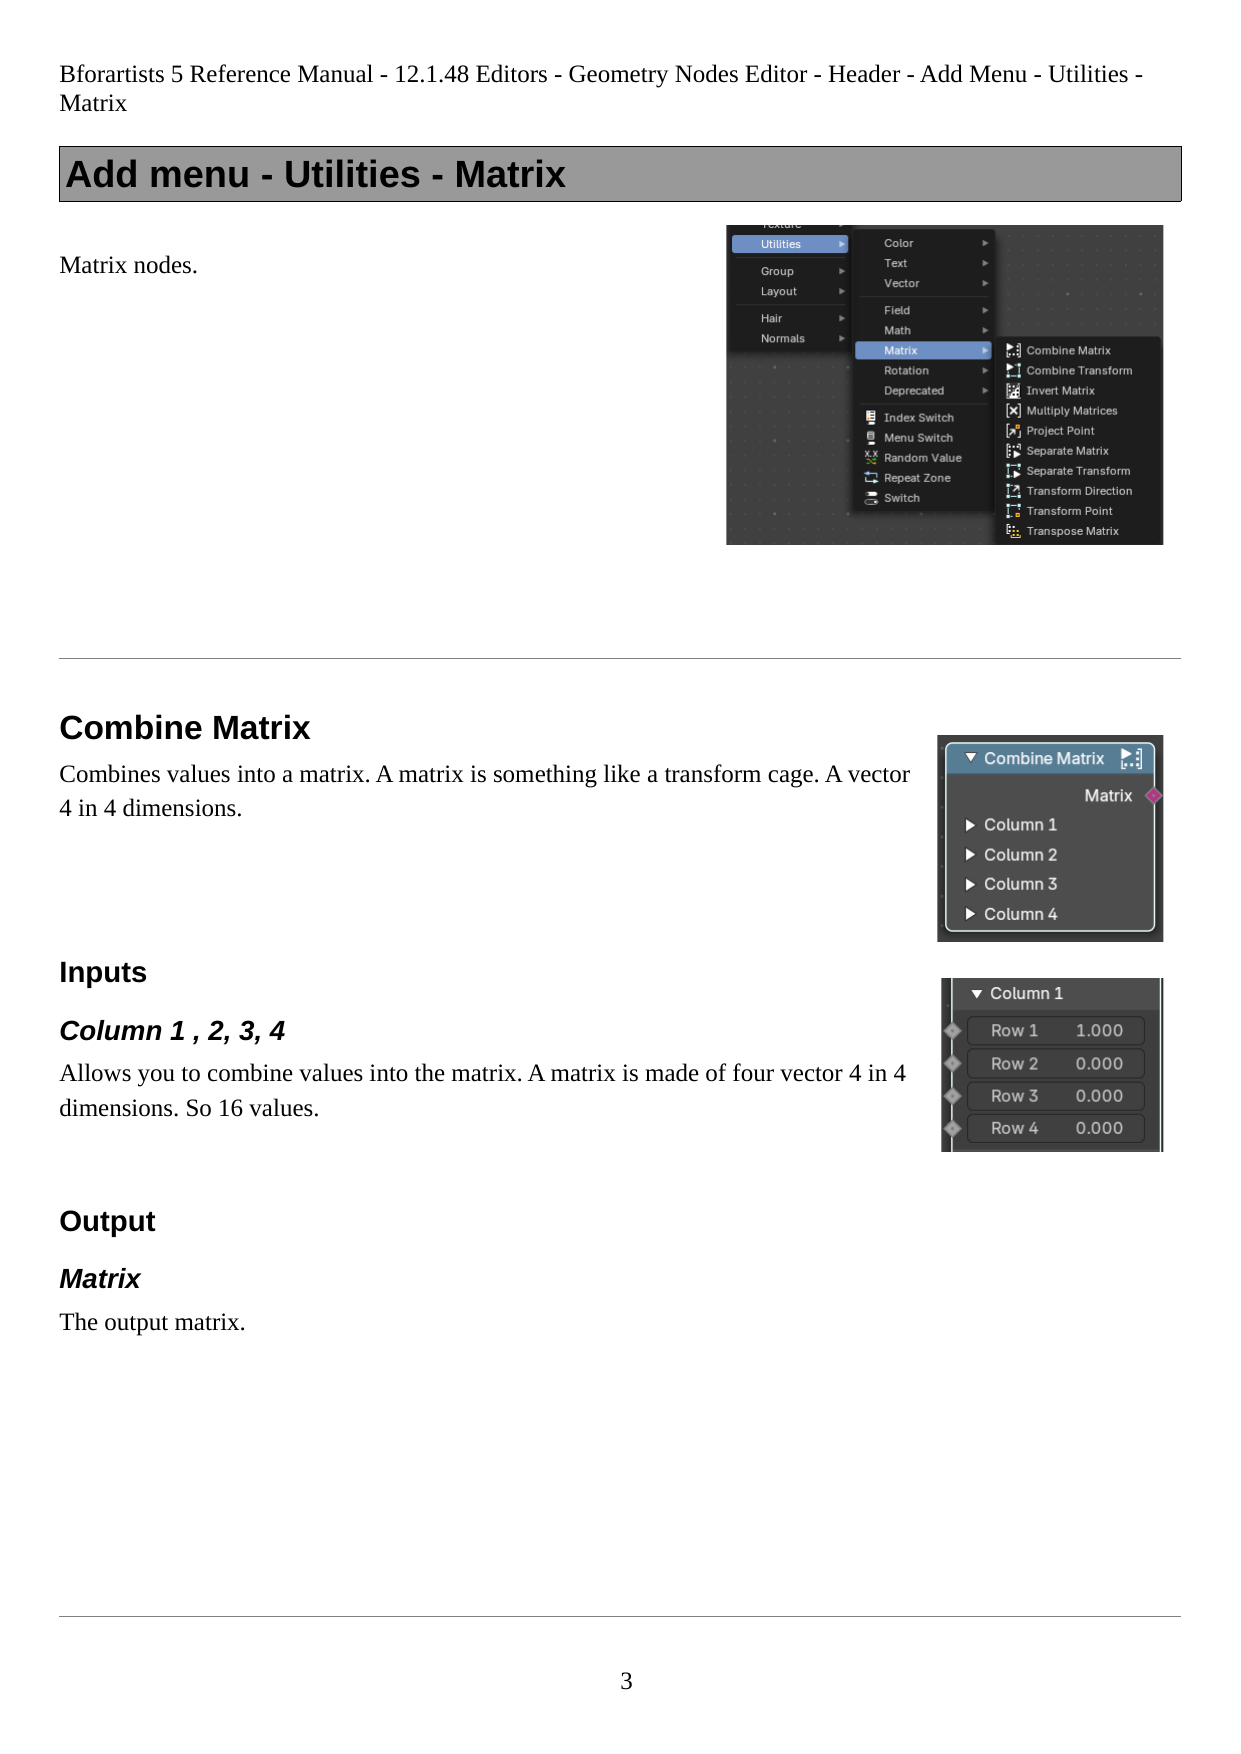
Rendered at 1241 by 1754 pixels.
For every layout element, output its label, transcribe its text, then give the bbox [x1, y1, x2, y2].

subtitle Output [59, 1204, 1181, 1238]
text The output matrix. [59, 1307, 1181, 1336]
subtitle Column 1 , 2, 3, 4 [59, 1014, 941, 1046]
picture [726, 225, 1164, 545]
text Allows you to combine values into the matrix. A matrix is made of four vector 4 in 4 dimensions. So 16 values. [59, 1058, 941, 1122]
text Combines values into a matrix. A matrix is something like a transform cage. A vector 4 in 4 dimensions. [59, 759, 937, 822]
subtitle [1164, 1014, 1181, 1046]
picture [937, 735, 1164, 942]
subtitle Inputs [59, 955, 1181, 989]
text Matrix nodes. [59, 250, 726, 279]
subtitle Matrix [59, 1263, 1181, 1294]
subtitle Combine Matrix [59, 708, 1181, 747]
table_header Add menu - Utilities - Matrix [60, 147, 1181, 201]
text [1164, 250, 1181, 279]
picture [941, 978, 1164, 1152]
